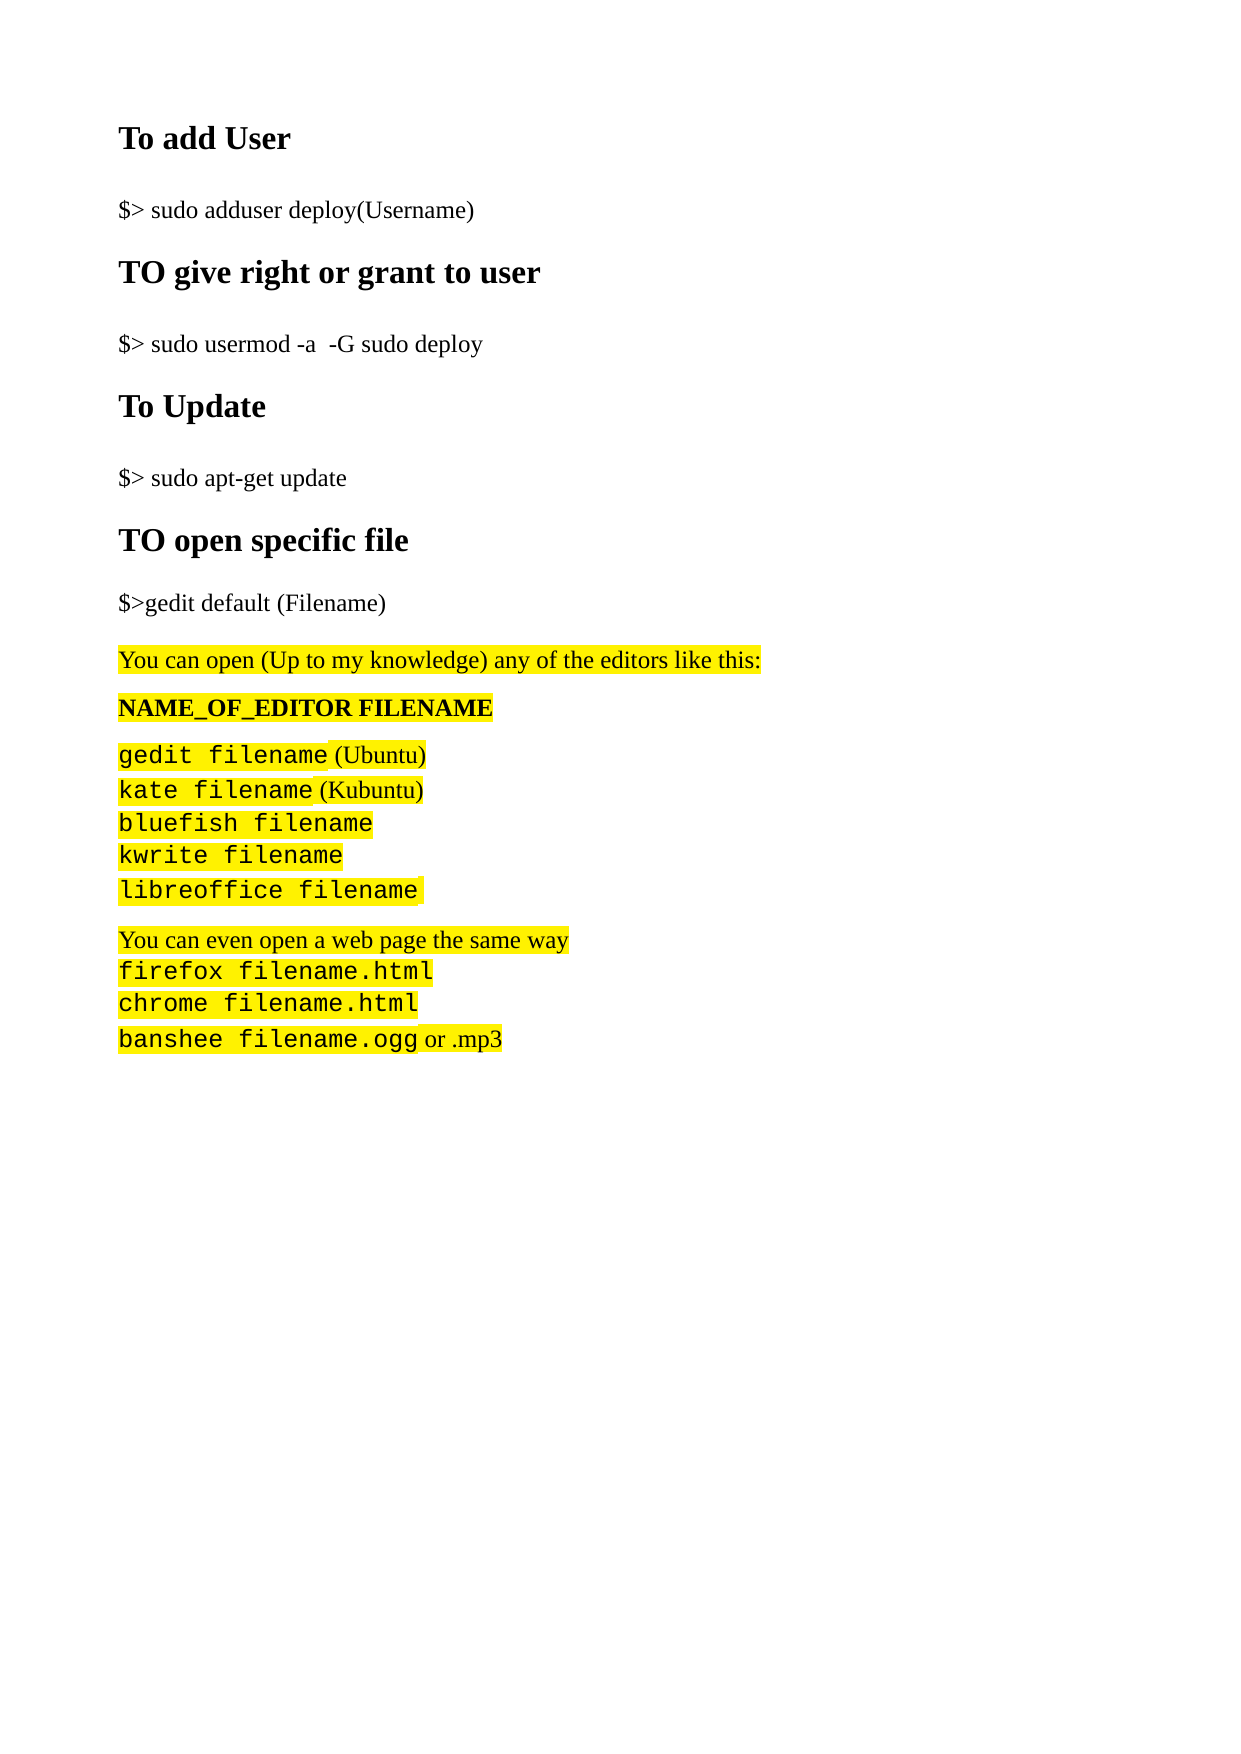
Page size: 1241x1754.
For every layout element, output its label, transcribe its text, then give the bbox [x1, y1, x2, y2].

text To add User [118, 118, 1122, 156]
text You can open (Up to my knowledge) any of the editors like this: [118, 645, 1122, 674]
text $>gedit default (Filename) [118, 588, 1122, 616]
text TO open specific file [118, 521, 1122, 559]
text $> sudo usermod -a -G sudo deploy [118, 329, 1122, 358]
text gedit filename (Ubuntu) kate filename (Kubuntu) bluefish filename kwrite filename libreoffice filename [118, 740, 1122, 906]
text TO give right or grant to user [118, 252, 1122, 291]
text You can even open a web page the same way firefox filename.html chrome filename.html banshee filename.ogg or .mp3 [118, 926, 1122, 1054]
text $> sudo adduser deploy(Username) [118, 195, 1122, 223]
text To Update [118, 386, 1122, 425]
text $> sudo apt-get update [118, 463, 1122, 492]
text NAME_OF_EDITOR FILENAME [118, 693, 1122, 722]
